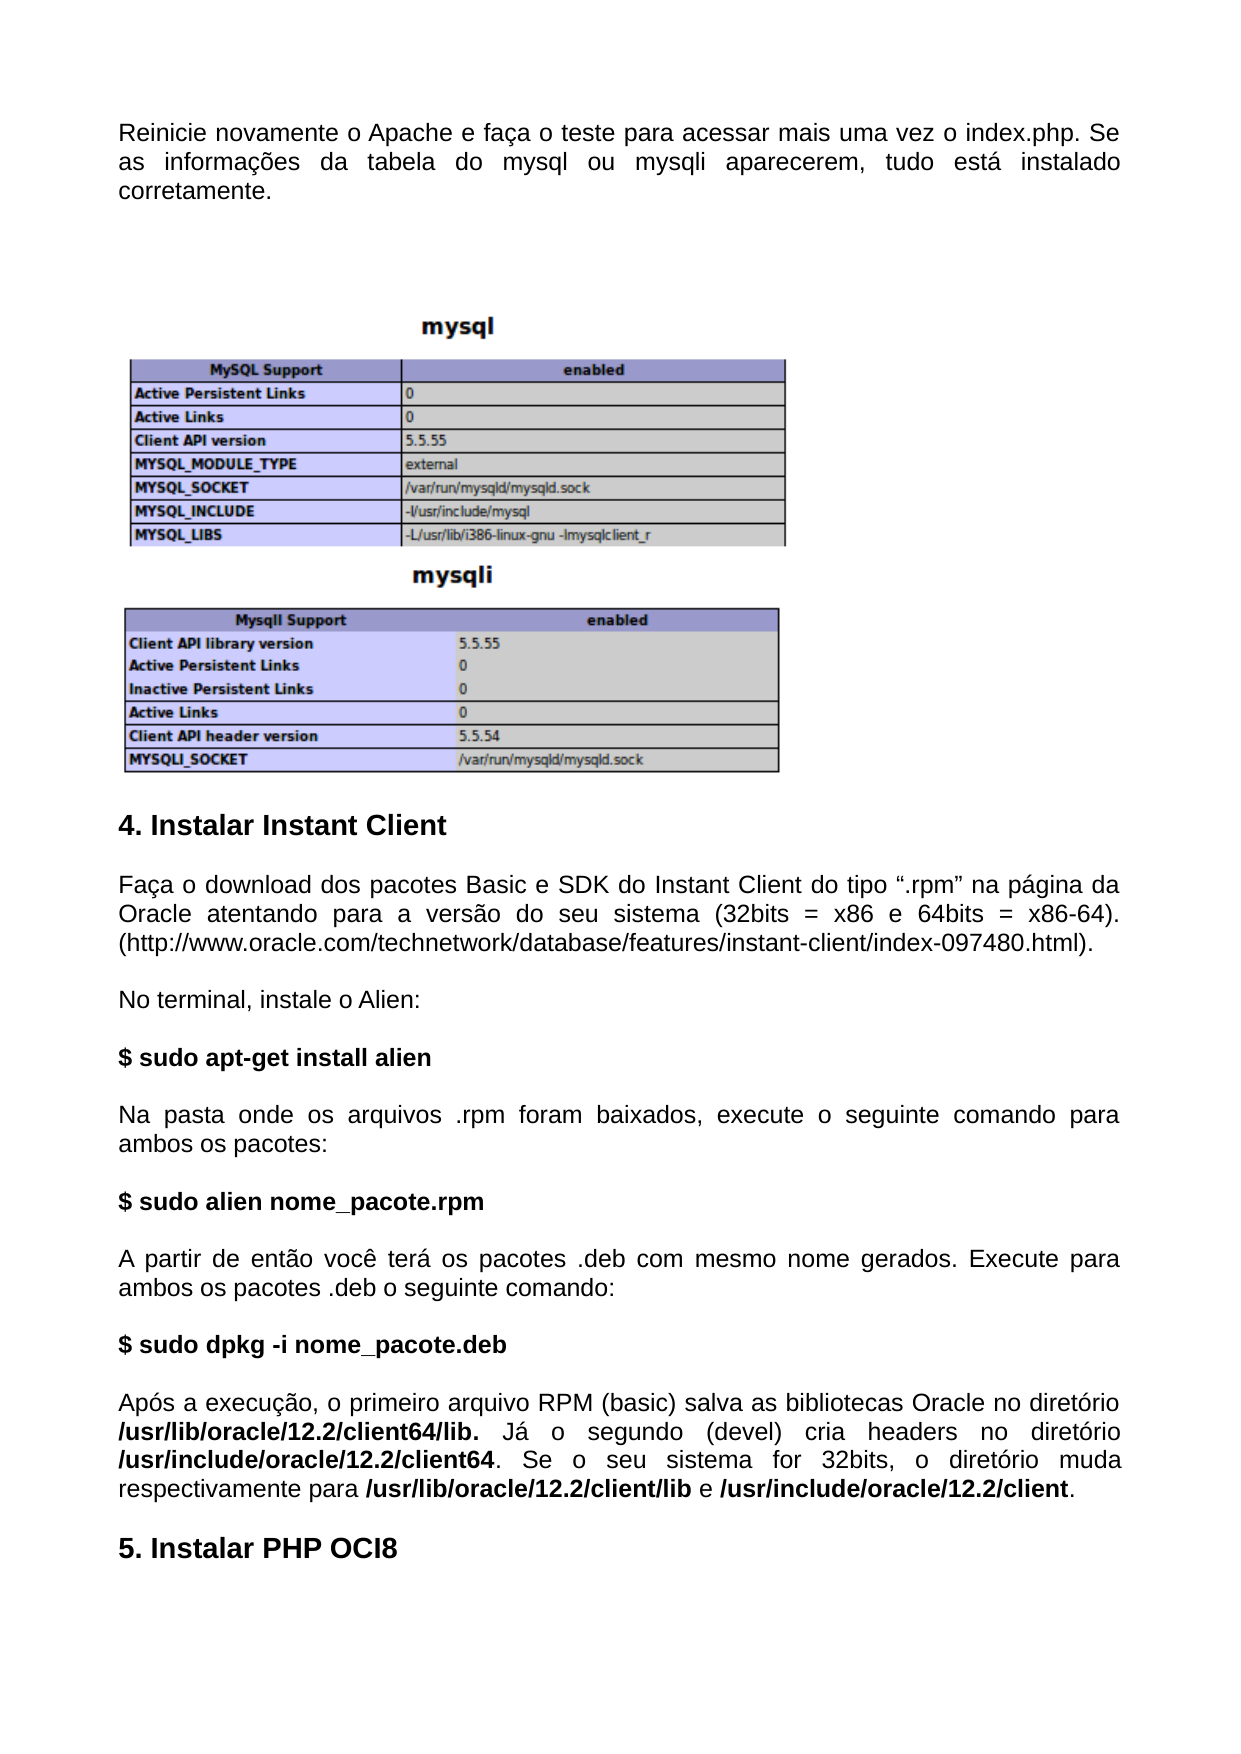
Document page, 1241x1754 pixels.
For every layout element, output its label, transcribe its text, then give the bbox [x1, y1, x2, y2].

text 5. Instalar PHP OCI8 [118, 1531, 1122, 1565]
text Faça o download dos pacotes Basic e SDK do Instant Client do tipo “.rpm” na página da Oracle atentando para a versão do seu sistema (32bits = x86 e 64bits = x86-64). (http://www.oracle.com/technetwork/database/features/instant-client/index-097480.html). [118, 870, 1122, 957]
text $ sudo alien nome_pacote.rpm [118, 1187, 1122, 1215]
text 4. Instalar Instant Client [118, 808, 1122, 842]
text $ sudo apt-get install alien [118, 1043, 1122, 1072]
text $ sudo dpkg -i nome_pacote.deb [118, 1330, 1122, 1359]
text Reinicie novamente o Apache e faça o teste para acessar mais uma vez o index.php. Se as informações da tabela do mysql ou mysqli aparecerem, tudo está instalado corretamente. [118, 118, 1122, 204]
text No terminal, instale o Alien: [118, 985, 1122, 1014]
picture [113, 314, 794, 779]
text Após a execução, o primeiro arquivo RPM (basic) salva as bibliotecas Oracle no diretório /usr/lib/oracle/12.2/client64/lib. Já o segundo (devel) cria headers no diretório /usr/include/oracle/12.2/client64. Se o seu sistema for 32bits, o diretório muda respectivamente para /usr/lib/oracle/12.2/client/lib e /usr/include/oracle/12.2/client. [118, 1388, 1122, 1503]
text A partir de então você terá os pacotes .deb com mesmo nome gerados. Execute para ambos os pacotes .deb o seguinte comando: [118, 1244, 1122, 1302]
text Na pasta onde os arquivos .rpm foram baixados, execute o seguinte comando para ambos os pacotes: [118, 1100, 1122, 1158]
